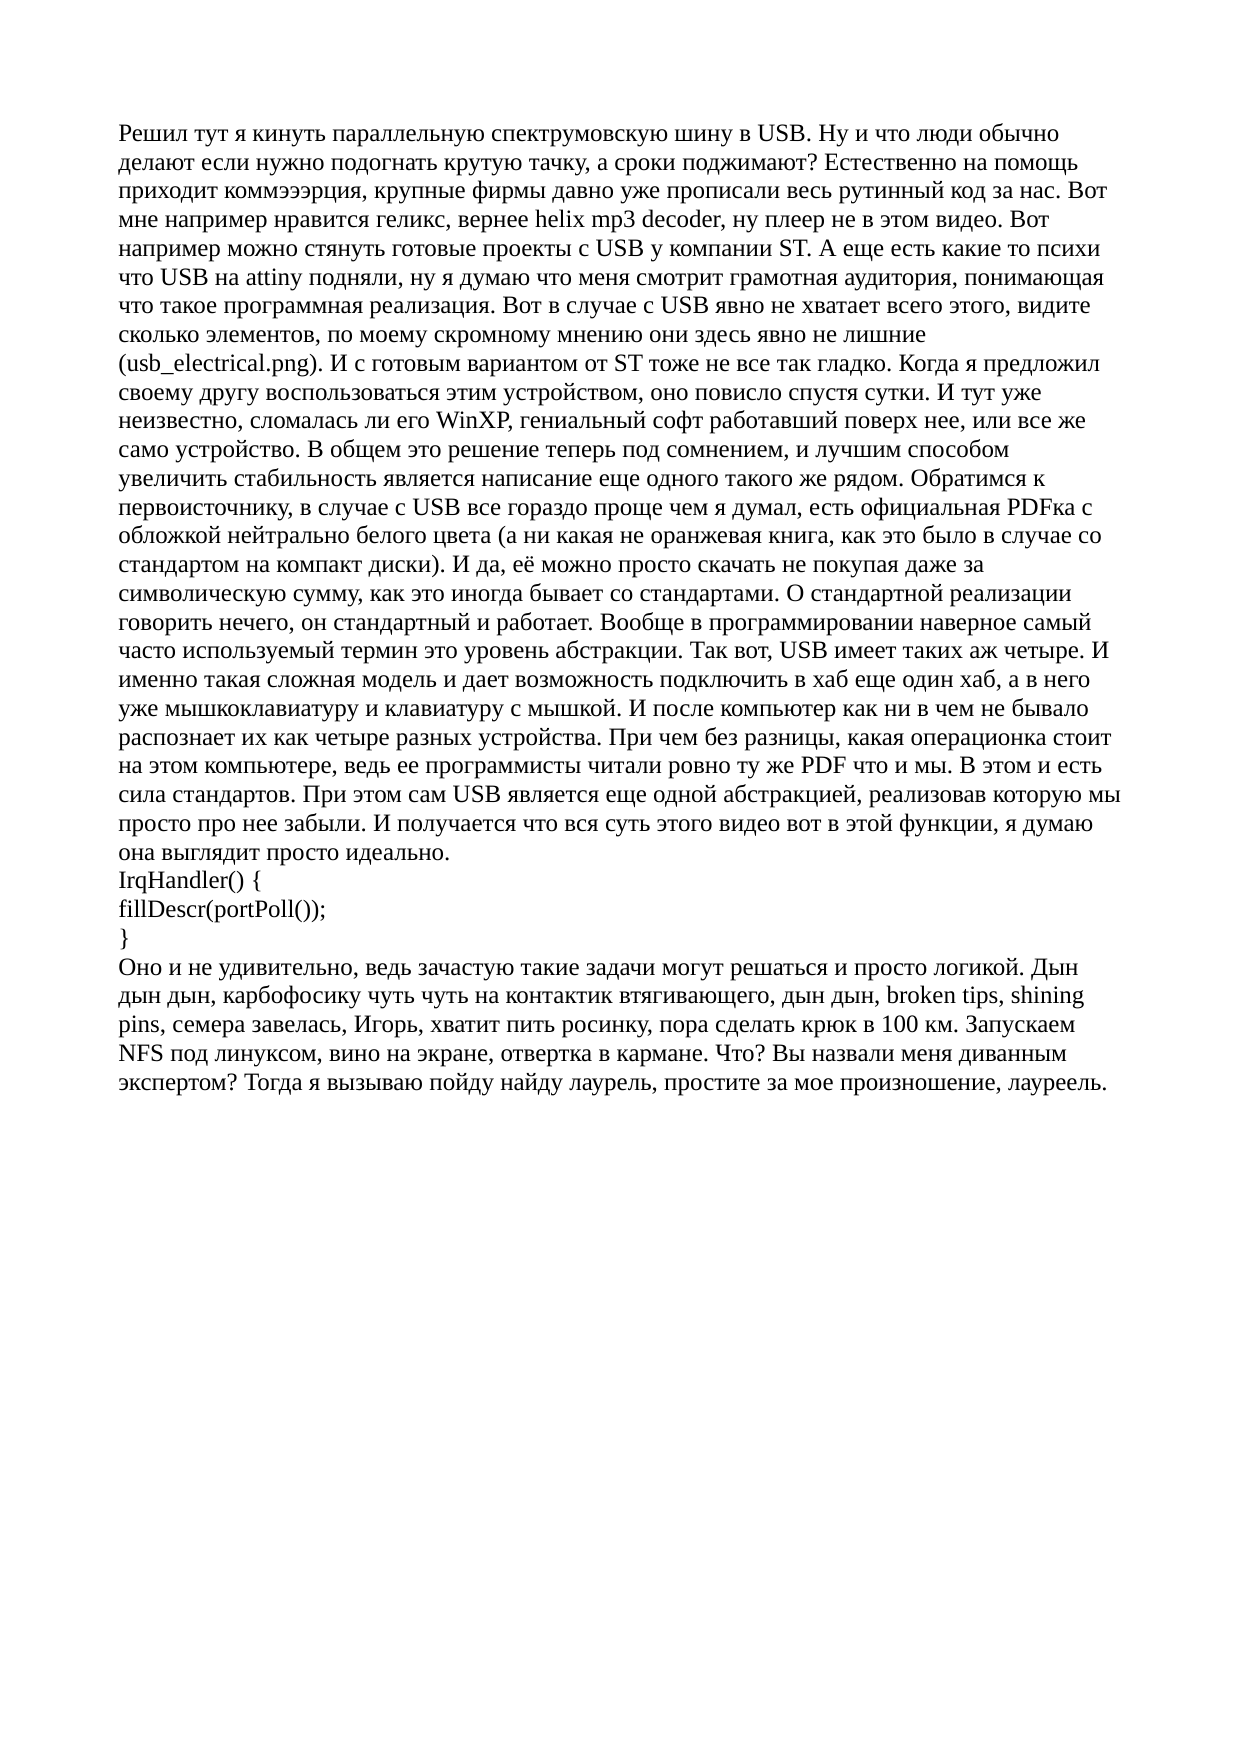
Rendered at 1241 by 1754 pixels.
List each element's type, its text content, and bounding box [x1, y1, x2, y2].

text Оно и не удивительно, ведь зачастую такие задачи могут решаться и просто логикой. Дын дын дын, карбофосику чуть чуть на контактик втягивающего, дын дын, broken tips, shining pins, семера завелась, Игорь, хватит пить росинку, пора сделать крюк в 100 км. Запускаем NFS под линуксом, вино на экране, отвертка в кармане. Что? Вы назвали меня диванным экспертом? Тогда я вызываю пойду найду лаурель, простите за мое произношение, лауреель. [118, 952, 1122, 1096]
text } [118, 923, 1122, 952]
text Решил тут я кинуть параллельную спектрумовскую шину в USB. Ну и что люди обычно делают если нужно подогнать крутую тачку, а сроки поджимают? Естественно на помощь приходит коммэээрция, крупные фирмы давно уже прописали весь рутинный код за нас. Вот мне например нравится геликс, вернее helix mp3 decoder, ну плеер не в этом видео. Вот например можно стянуть готовые проекты с USB у компании ST. А еще есть какие то психи что USB на attiny подняли, ну я думаю что меня смотрит грамотная аудитория, понимающая что такое программная реализация. Вот в случае с USB явно не хватает всего этого, видите сколько элементов, по моему скромному мнению они здесь явно не лишние (usb_electrical.png). И с готовым вариантом от ST тоже не все так гладко. Когда я предложил своему другу воспользоваться этим устройством, оно повисло спустя сутки. И тут уже неизвестно, сломалась ли его WinXP, гениальный софт работавший поверх нее, или все же само устройство. В общем это решение теперь под сомнением, и лучшим способом увеличить стабильность является написание еще одного такого же рядом. Обратимся к первоисточнику, в случае с USB все гораздо проще чем я думал, есть официальная PDFка с обложкой нейтрально белого цвета (а ни какая не оранжевая книга, как это было в случае со стандартом на компакт диски). И да, её можно просто скачать не покупая даже за символическую сумму, как это иногда бывает со стандартами. О стандартной реализации говорить нечего, он стандартный и работает. Вообще в программировании наверное самый часто используемый термин это уровень абстракции. Так вот, USB имеет таких аж четыре. И именно такая сложная модель и дает возможность подключить в хаб еще один хаб, а в него уже мышкоклавиатуру и клавиатуру с мышкой. И после компьютер как ни в чем не бывало распознает их как четыре разных устройства. При чем без разницы, какая операционка стоит на этом компьютере, ведь ее программисты читали ровно ту же PDF что и мы. В этом и есть сила стандартов. При этом сам USB является еще одной абстракцией, реализовав которую мы просто про нее забыли. И получается что вся суть этого видео вот в этой функции, я думаю она выглядит просто идеально. IrqHandler() { [118, 118, 1122, 894]
text fillDescr(portPoll()); [118, 894, 1122, 923]
